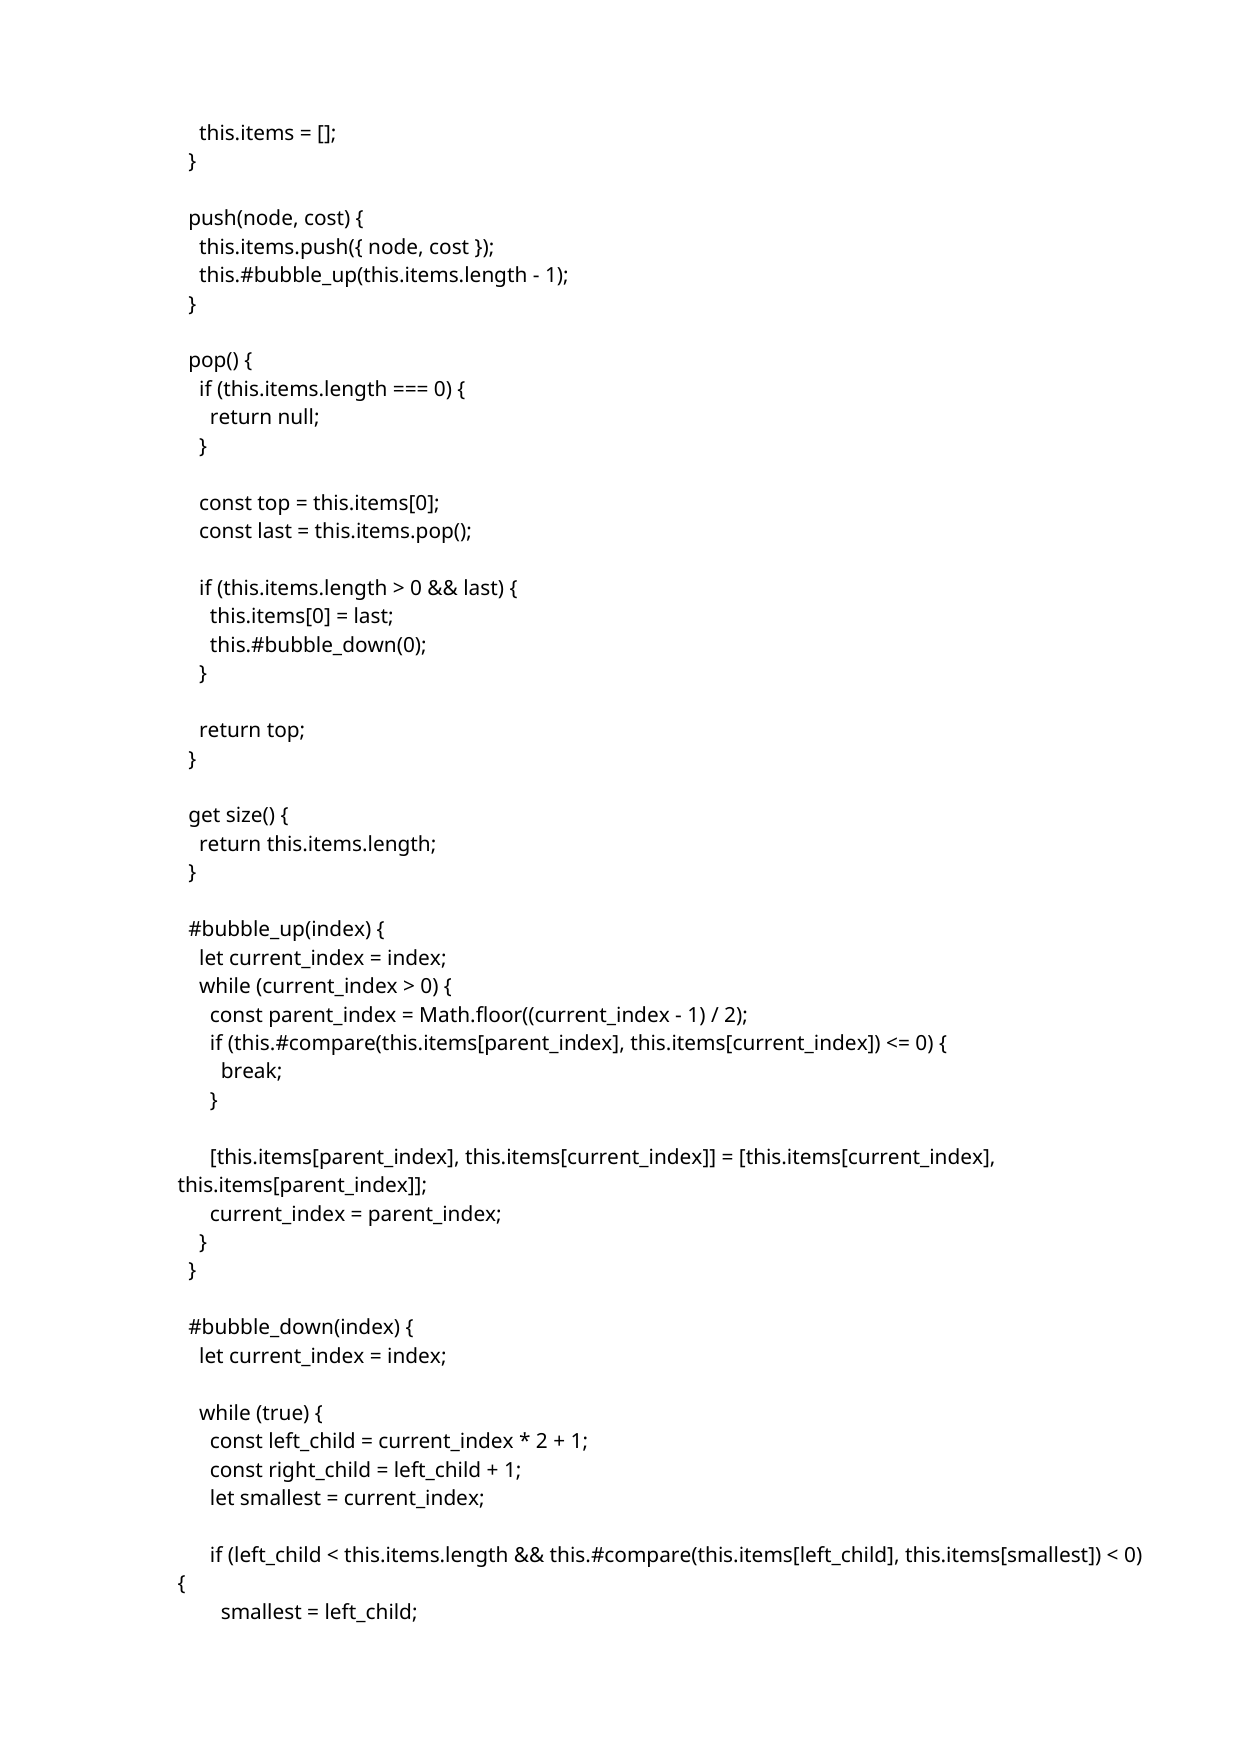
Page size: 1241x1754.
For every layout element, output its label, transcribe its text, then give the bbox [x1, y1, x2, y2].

text const top = this.items[0]; [177, 488, 1152, 516]
text push(node, cost) { [177, 203, 1152, 232]
text } [177, 147, 1152, 175]
text } [177, 658, 1152, 687]
text let current_index = index; [177, 1341, 1152, 1369]
text return this.items.length; [177, 829, 1152, 857]
text const left_child = current_index * 2 + 1; [177, 1426, 1152, 1455]
text } [177, 431, 1152, 459]
text #bubble_down(index) { [177, 1312, 1152, 1341]
text } [177, 1227, 1152, 1256]
text } [177, 1256, 1152, 1284]
text [this.items[parent_index], this.items[current_index]] = [this.items[current_index], this.items[parent_index]]; [177, 1142, 1152, 1199]
text if (this.items.length === 0) { [177, 374, 1152, 402]
text if (this.items.length > 0 && last) { [177, 573, 1152, 602]
text } [177, 857, 1152, 886]
text #bubble_up(index) { [177, 914, 1152, 943]
text const parent_index = Math.floor((current_index - 1) / 2); [177, 1000, 1152, 1028]
text if (left_child < this.items.length && this.#compare(this.items[left_child], this.items[smallest]) < 0) { [177, 1540, 1152, 1597]
text } [177, 289, 1152, 317]
text pop() { [177, 346, 1152, 374]
text const last = this.items.pop(); [177, 516, 1152, 545]
text } [177, 744, 1152, 772]
text this.items.push({ node, cost }); [177, 232, 1152, 260]
text if (this.#compare(this.items[parent_index], this.items[current_index]) <= 0) { [177, 1028, 1152, 1057]
text this.items = []; [177, 118, 1152, 147]
text break; [177, 1057, 1152, 1085]
text while (true) { [177, 1398, 1152, 1426]
text this.items[0] = last; [177, 602, 1152, 630]
text let smallest = current_index; [177, 1483, 1152, 1512]
text current_index = parent_index; [177, 1199, 1152, 1227]
text } [177, 1085, 1152, 1113]
text smallest = left_child; [177, 1597, 1152, 1625]
text return top; [177, 715, 1152, 744]
text this.#bubble_up(this.items.length - 1); [177, 260, 1152, 289]
text const right_child = left_child + 1; [177, 1455, 1152, 1483]
text while (current_index > 0) { [177, 971, 1152, 1000]
text this.#bubble_down(0); [177, 630, 1152, 658]
text return null; [177, 402, 1152, 431]
text let current_index = index; [177, 943, 1152, 971]
text get size() { [177, 801, 1152, 829]
